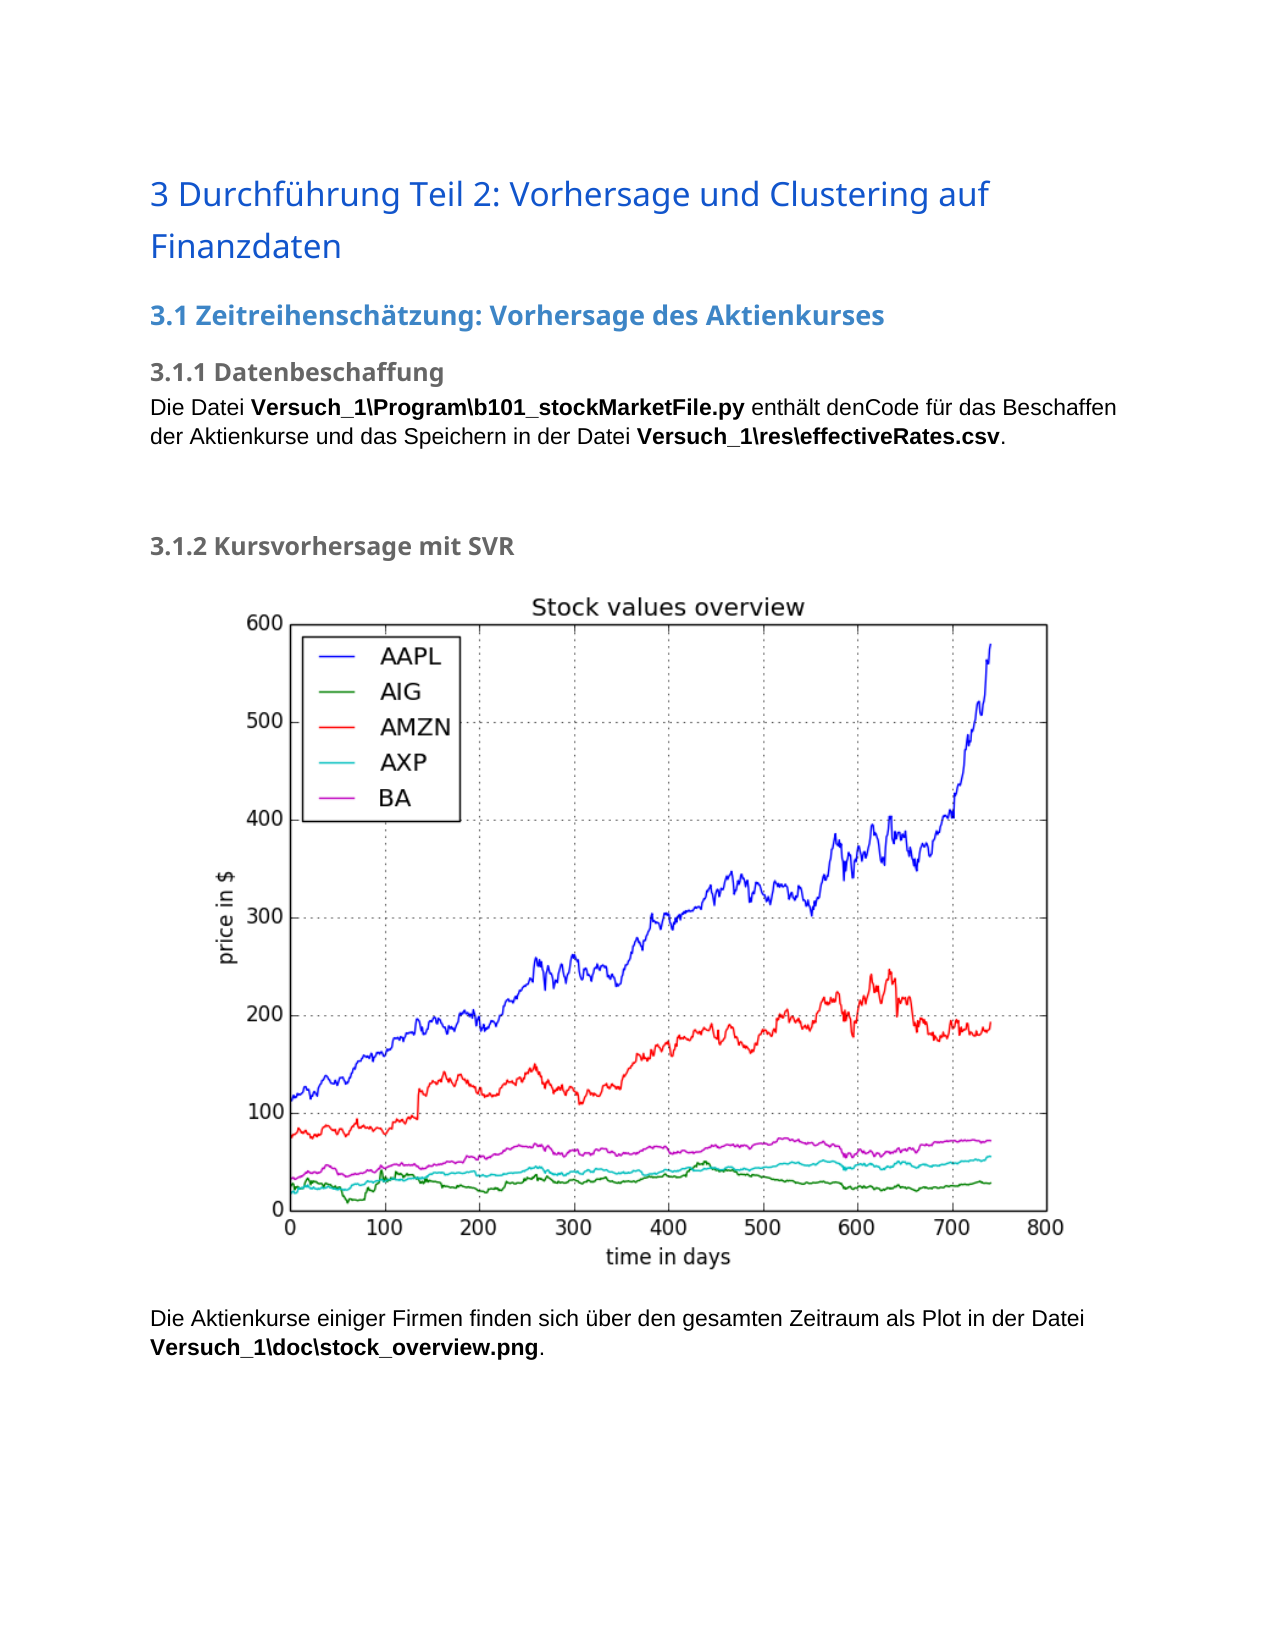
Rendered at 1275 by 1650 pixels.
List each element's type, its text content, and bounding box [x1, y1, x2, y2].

subtitle 3.1.2 Kursvorhersage mit SVR [150, 528, 1125, 562]
subtitle 3.1.1 Datenbeschaffung [150, 355, 1125, 389]
text Die Datei Versuch_1\Program\b101_stockMarketFile.py enthält denCode für das Beschaffen der Aktienkurse und das Speichern in der Datei Versuch_1\res\effectiveRates.csv. [150, 394, 1125, 449]
subtitle 3.1 Zeitreihenschätzung: Vorhersage des Aktienkurses [150, 296, 1125, 333]
text Die Aktienkurse einiger Firmen finden sich über den gesamten Zeitraum als Plot in der Datei Versuch_1\doc\stock_overview.png. [150, 1306, 1125, 1361]
subtitle 3 Durchführung Teil 2: Vorhersage und Clustering auf Finanzdaten [150, 171, 1125, 268]
picture [168, 586, 1144, 1284]
